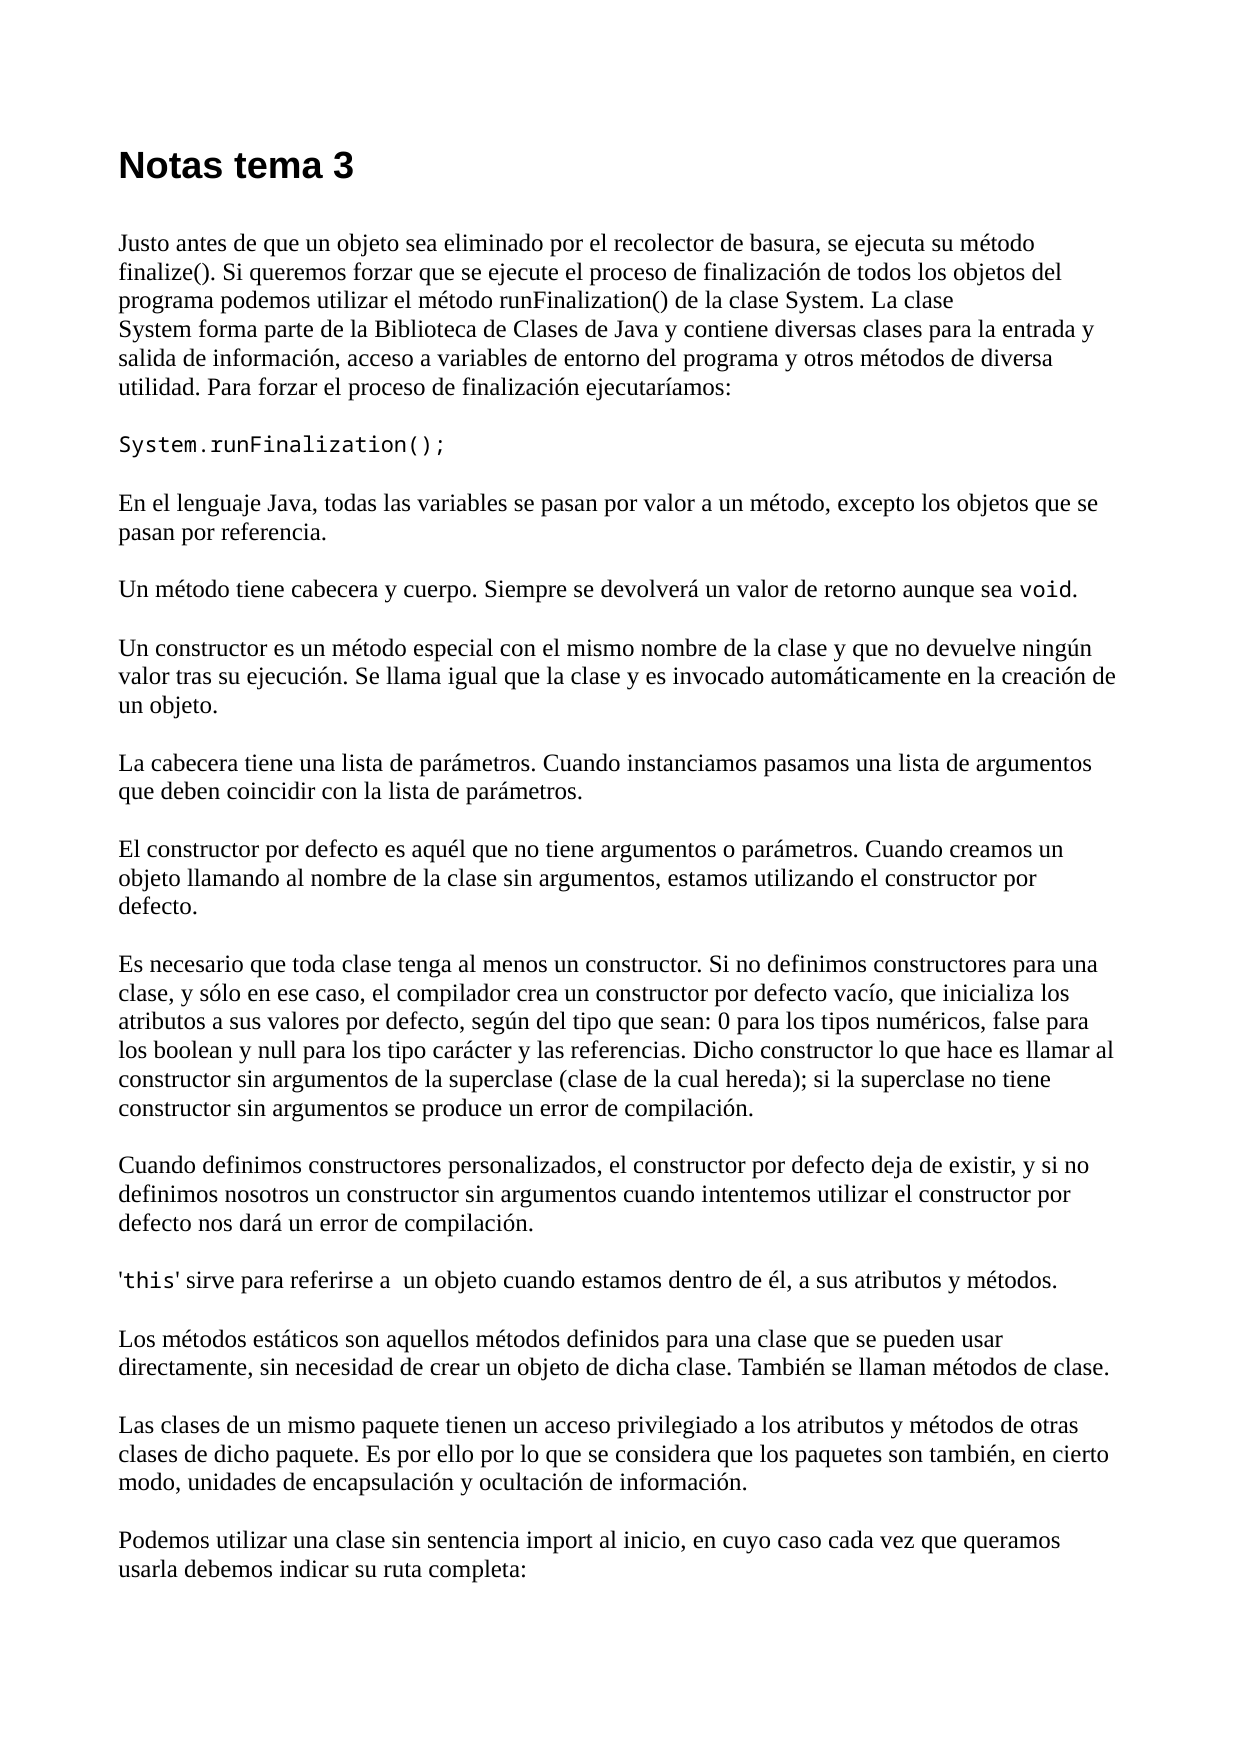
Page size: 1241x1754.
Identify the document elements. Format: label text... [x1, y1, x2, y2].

text directamente, sin necesidad de crear un objeto de dicha clase. También se llaman métodos de clase. [118, 1352, 1122, 1381]
text Justo antes de que un objeto sea eliminado por el recolector de basura, se ejecuta su método finalize(). Si queremos forzar que se ejecute el proceso de finalización de todos los objetos del programa podemos utilizar el método runFinalization() de la clase System. La clase [118, 228, 1122, 314]
text El constructor por defecto es aquél que no tiene argumentos o parámetros. Cuando creamos un objeto llamando al nombre de la clase sin argumentos, estamos utilizando el constructor por defecto. [118, 834, 1122, 920]
text System.runFinalization(); [118, 429, 1122, 459]
text Cuando definimos constructores personalizados, el constructor por defecto deja de existir, y si no definimos nosotros un constructor sin argumentos cuando intentemos utilizar el constructor por defecto nos dará un error de compilación. [118, 1150, 1122, 1236]
text System forma parte de la Biblioteca de Clases de Java y contiene diversas clases para la entrada y salida de información, acceso a variables de entorno del programa y otros métodos de diversa utilidad. Para forzar el proceso de finalización ejecutaríamos: [118, 314, 1122, 401]
text Un constructor es un método especial con el mismo nombre de la clase y que no devuelve ningún [118, 633, 1122, 661]
text valor tras su ejecución. Se llama igual que la clase y es invocado automáticamente en la creación de un objeto. [118, 661, 1122, 719]
text Podemos utilizar una clase sin sentencia import al inicio, en cuyo caso cada vez que queramos usarla debemos indicar su ruta completa: [118, 1525, 1122, 1582]
text Las clases de un mismo paquete tienen un acceso privilegiado a los atributos y métodos de otras [118, 1410, 1122, 1439]
subtitle Notas tema 3 [118, 143, 1122, 187]
text Es necesario que toda clase tenga al menos un constructor. Si no definimos constructores para una clase, y sólo en ese caso, el compilador crea un constructor por defecto vacío, que inicializa los atributos a sus valores por defecto, según del tipo que sean: 0 para los tipos numéricos, false para los boolean y null para los tipo carácter y las referencias. Dicho constructor lo que hace es llamar al constructor sin argumentos de la superclase (clase de la cual hereda); si la superclase no tiene constructor sin argumentos se produce un error de compilación. [118, 949, 1122, 1121]
text clases de dicho paquete. Es por ello por lo que se considera que los paquetes son también, en cierto modo, unidades de encapsulación y ocultación de información. [118, 1439, 1122, 1496]
text Los métodos estáticos son aquellos métodos definidos para una clase que se pueden usar [118, 1324, 1122, 1352]
text La cabecera tiene una lista de parámetros. Cuando instanciamos pasamos una lista de argumentos que deben coincidir con la lista de parámetros. [118, 748, 1122, 805]
text En el lenguaje Java, todas las variables se pasan por valor a un método, excepto los objetos que se pasan por referencia. [118, 488, 1122, 545]
text Un método tiene cabecera y cuerpo. Siempre se devolverá un valor de retorno aunque sea void. [118, 574, 1122, 604]
text 'this' sirve para referirse a un objeto cuando estamos dentro de él, a sus atributos y métodos. [118, 1265, 1122, 1295]
text [118, 1582, 1122, 1612]
